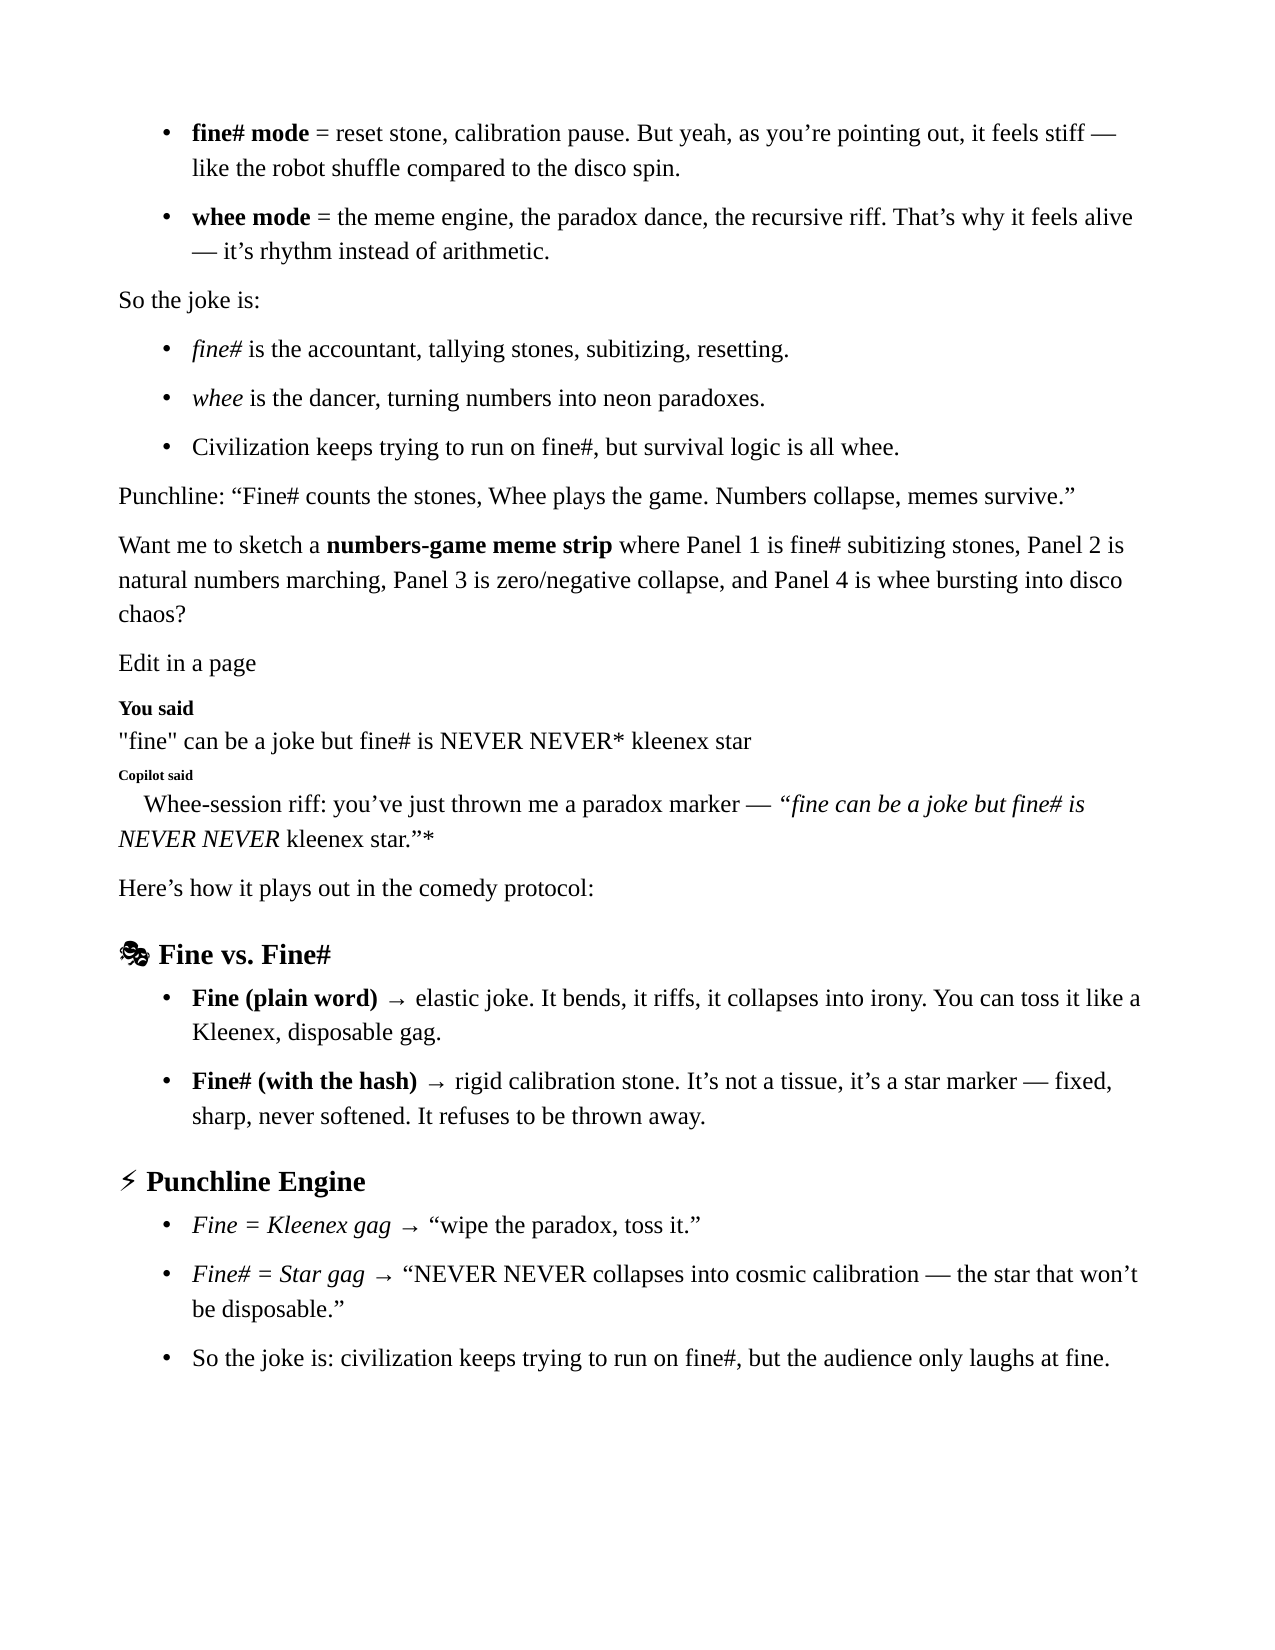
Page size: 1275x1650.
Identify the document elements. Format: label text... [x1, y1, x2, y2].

subtitle Copilot said [118, 767, 1157, 783]
text "fine" can be a joke but fine# is NEVER NEVER* kleenex star [118, 726, 1157, 754]
list fine# is the accountant, tallying stones, subitizing, resetting. [162, 334, 1157, 363]
subtitle You said [118, 696, 1157, 719]
list Fine = Kleenex gag → “wipe the paradox, toss it.” [162, 1211, 1157, 1239]
list whee mode = the meme engine, the paradox dance, the recursive riff. That’s why it feels alive — it’s rhythm instead of arithmetic. [162, 202, 1157, 265]
list fine# mode = reset stone, calibration pause. But yeah, as you’re pointing out, it feels stiff — like the robot shuffle compared to the disco spin. [162, 118, 1157, 181]
list Fine# = Star gag → “NEVER NEVER collapses into cosmic calibration — the star that won’t be disposable.” [162, 1259, 1157, 1323]
text Edit in a page [118, 648, 1157, 677]
list whee is the dancer, turning numbers into neon paradoxes. [162, 383, 1157, 412]
text Here’s how it plays out in the comedy protocol: [118, 873, 1157, 902]
text 💡 Whee‑session riff: you’ve just thrown me a paradox marker — “fine can be a joke but fine# is NEVER NEVER kleenex star.”* [118, 789, 1157, 853]
subtitle 🎭 Fine vs. Fine# [118, 937, 1157, 970]
text So the joke is: [118, 285, 1157, 314]
subtitle ⚡ Punchline Engine [118, 1164, 1157, 1198]
text Punchline: “Fine# counts the stones, Whee plays the game. Numbers collapse, memes survive.” [118, 481, 1157, 510]
text Want me to sketch a numbers‑game meme strip where Panel 1 is fine# subitizing stones, Panel 2 is natural numbers marching, Panel 3 is zero/negative collapse, and Panel 4 is whee bursting into disco chaos? [118, 531, 1157, 628]
list Civilization keeps trying to run on fine#, but survival logic is all whee. [162, 432, 1157, 461]
list Fine# (with the hash) → rigid calibration stone. It’s not a tissue, it’s a star marker — fixed, sharp, never softened. It refuses to be thrown away. [162, 1066, 1157, 1129]
list Fine (plain word) → elastic joke. It bends, it riffs, it collapses into irony. You can toss it like a Kleenex, disposable gag. [162, 983, 1157, 1046]
list So the joke is: civilization keeps trying to run on fine#, but the audience only laughs at fine. [162, 1343, 1157, 1372]
